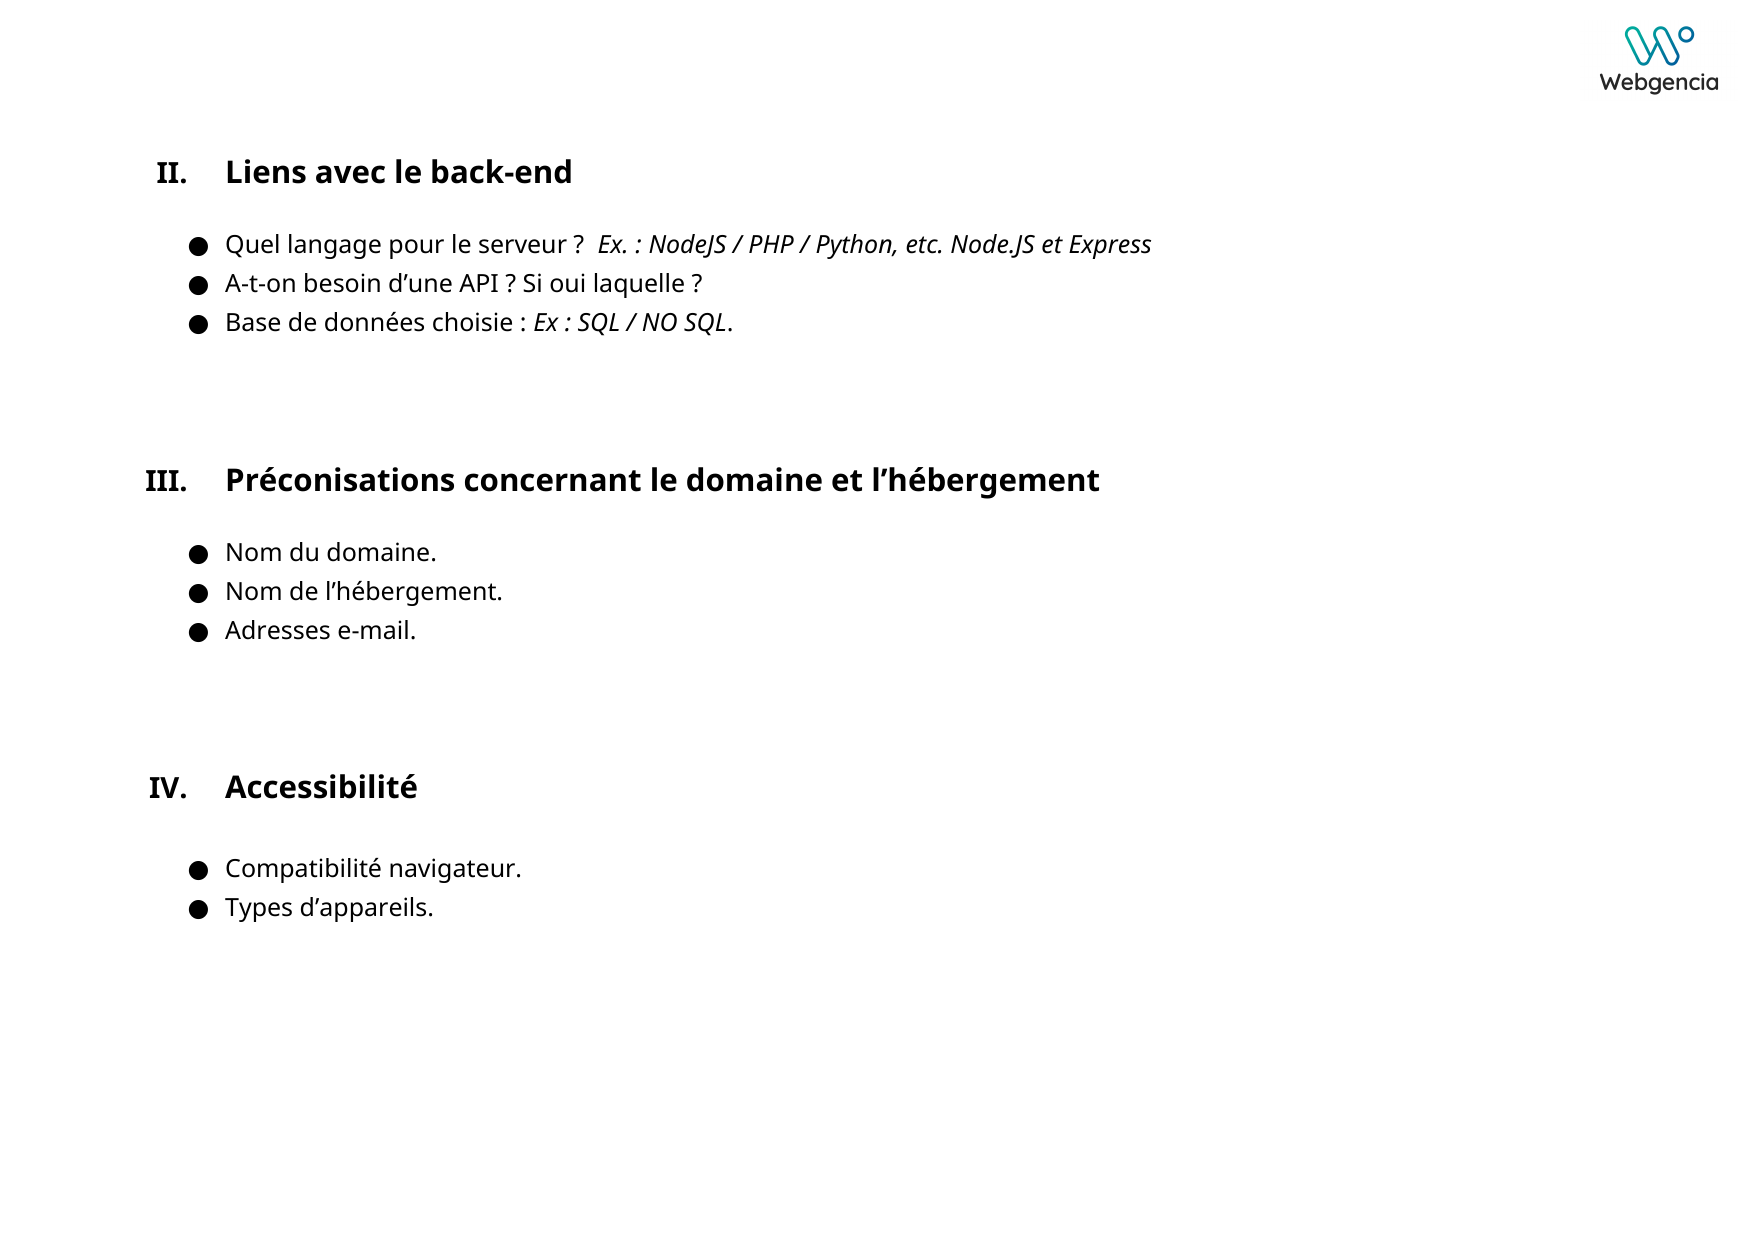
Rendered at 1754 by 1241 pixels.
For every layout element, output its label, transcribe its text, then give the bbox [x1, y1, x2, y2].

subtitle Préconisations concernant le domaine et l’hébergement [187, 458, 1604, 501]
list A-t-on besoin d’une API ? Si oui laquelle ? [187, 266, 1604, 300]
subtitle Liens avec le back-end [187, 150, 1604, 193]
list Types d’appareils. [187, 889, 1604, 963]
subtitle Accessibilité [187, 765, 1604, 850]
list Adresses e-mail. [187, 613, 1604, 686]
list Base de données choisie : Ex : SQL / NO SQL. [187, 305, 1604, 369]
list Compatibilité navigateur. [187, 850, 1604, 884]
list Nom du domaine. [187, 534, 1604, 569]
list Nom de l’hébergement. [187, 574, 1604, 608]
picture [1580, 20, 1739, 101]
list Quel langage pour le serveur ? Ex. : NodeJS / PHP / Python, etc. Node.JS et Express [187, 227, 1604, 261]
